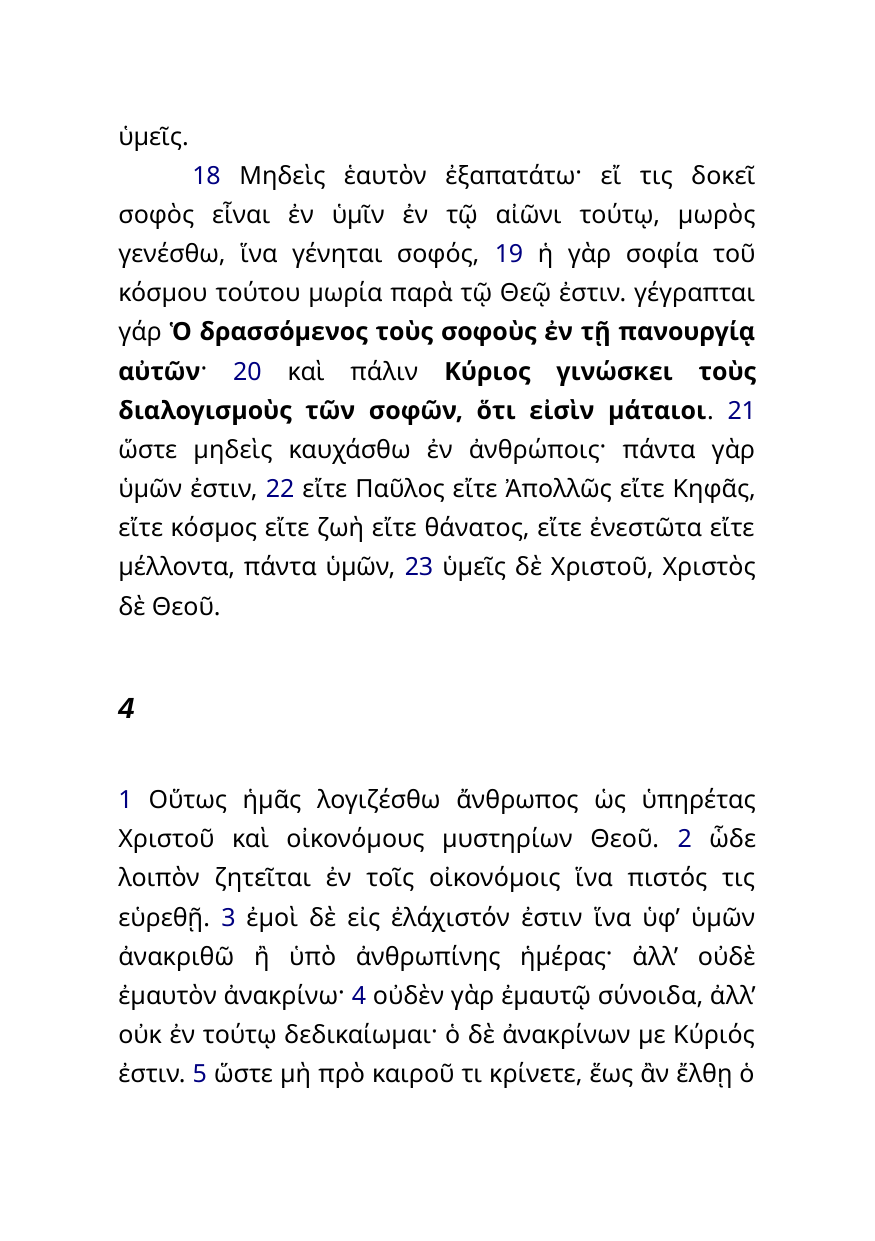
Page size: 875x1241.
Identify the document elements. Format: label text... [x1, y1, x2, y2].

text ὑμεῖς. [118, 118, 756, 152]
subtitle 4 [118, 691, 756, 725]
text 18 Μηδεὶς ἑαυτὸν ἐξαπατάτω· εἴ τις δοκεῖ σοφὸς εἶναι ἐν ὑμῖν ἐν τῷ αἰῶνι τούτῳ, μωρὸς γενέσθω, ἵνα γένηται σοφός, 19 ἡ γὰρ σοφία τοῦ κόσμου τούτου μωρία παρὰ τῷ Θεῷ ἐστιν. γέγραπται γάρ Ὁ δρασσόμενος τοὺς σοφοὺς ἐν τῇ πανουργίᾳ αὐτῶν· 20 καὶ πάλιν Κύριος γινώσκει τοὺς διαλογισμοὺς τῶν σοφῶν, ὅτι εἰσὶν μάταιοι. 21 ὥστε μηδεὶς καυχάσθω ἐν ἀνθρώποις· πάντα γὰρ ὑμῶν ἐστιν, 22 εἴτε Παῦλος εἴτε Ἀπολλῶς εἴτε Κηφᾶς, εἴτε κόσμος εἴτε ζωὴ εἴτε θάνατος, εἴτε ἐνεστῶτα εἴτε μέλλοντα, πάντα ὑμῶν, 23 ὑμεῖς δὲ Χριστοῦ, Χριστὸς δὲ Θεοῦ. [118, 157, 756, 622]
text 1 Οὕτως ἡμᾶς λογιζέσθω ἄνθρωπος ὡς ὑπηρέτας Χριστοῦ καὶ οἰκονόμους μυστηρίων Θεοῦ. 2 ὧδε λοιπὸν ζητεῖται ἐν τοῖς οἰκονόμοις ἵνα πιστός τις εὑρεθῇ. 3 ἐμοὶ δὲ εἰς ἐλάχιστόν ἐστιν ἵνα ὑφ’ ὑμῶν ἀνακριθῶ ἢ ὑπὸ ἀνθρωπίνης ἡμέρας· ἀλλ’ οὐδὲ ἐμαυτὸν ἀνακρίνω· 4 οὐδὲν γὰρ ἐμαυτῷ σύνοιδα, ἀλλ’ οὐκ ἐν τούτῳ δεδικαίωμαι· ὁ δὲ ἀνακρίνων με Κύριός ἐστιν. 5 ὥστε μὴ πρὸ καιροῦ τι κρίνετε, ἕως ἂν ἔλθῃ ὁ [118, 782, 756, 1090]
